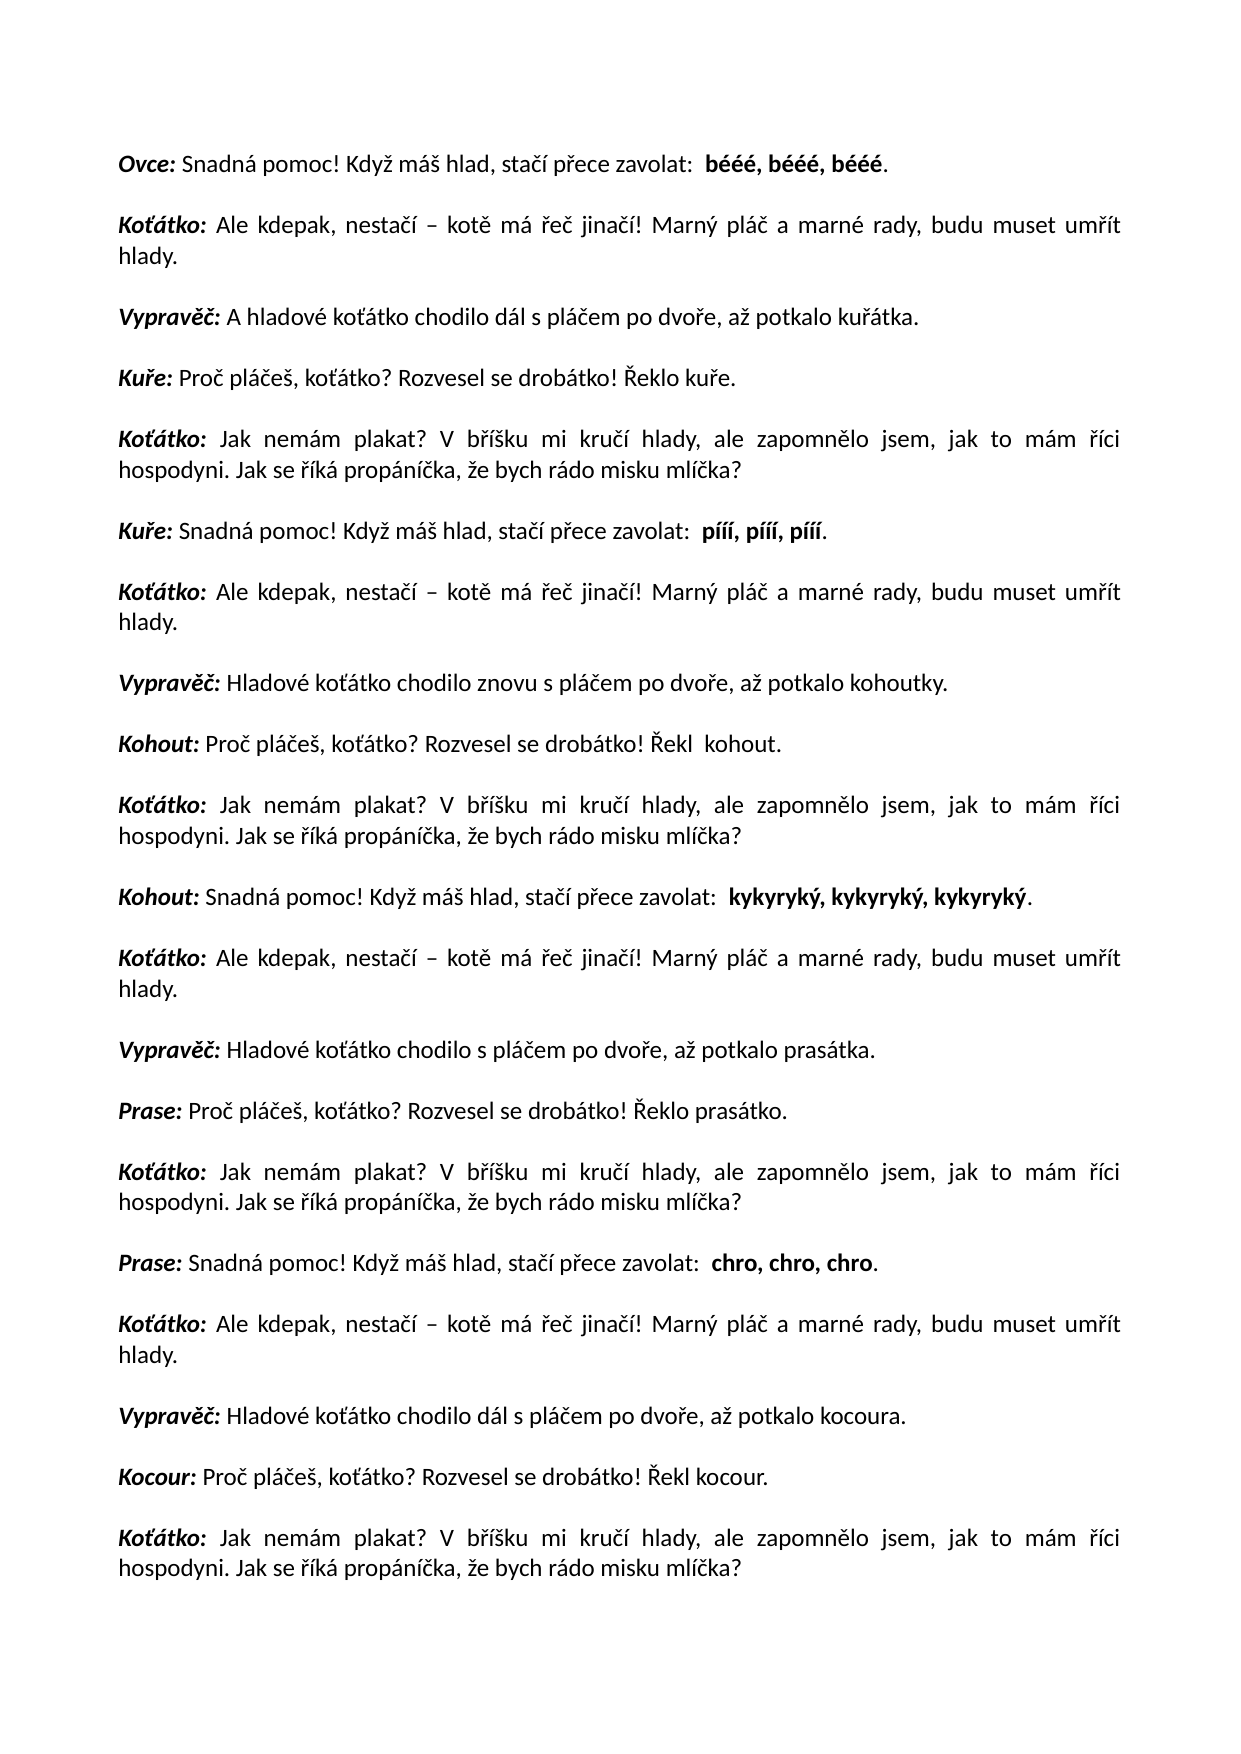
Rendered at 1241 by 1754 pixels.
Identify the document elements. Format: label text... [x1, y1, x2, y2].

text Vypravěč: Hladové koťátko chodilo s pláčem po dvoře, až potkalo prasátka. [118, 1034, 1122, 1064]
text Koťátko: Ale kdepak, nestačí – kotě má řeč jinačí! Marný pláč a marné rady, budu muset umřít hlady. [118, 1308, 1122, 1369]
text Koťátko: Jak nemám plakat? V bříšku mi kručí hlady, ale zapomnělo jsem, jak to mám říci hospodyni. Jak se říká propáníčka, že bych rádo misku mlíčka? [118, 1522, 1122, 1583]
text Kuře: Snadná pomoc! Když máš hlad, stačí přece zavolat: pííí, pííí, pííí. [118, 515, 1122, 545]
text Kohout: Proč pláčeš, koťátko? Rozvesel se drobátko! Řekl kohout. [118, 728, 1122, 759]
text Vypravěč: A hladové koťátko chodilo dál s pláčem po dvoře, až potkalo kuřátka. [118, 301, 1122, 332]
text Koťátko: Ale kdepak, nestačí – kotě má řeč jinačí! Marný pláč a marné rady, budu muset umřít hlady. [118, 576, 1122, 637]
text Kohout: Snadná pomoc! Když máš hlad, stačí přece zavolat: kykyryký, kykyryký, kykyryký. [118, 881, 1122, 912]
text Ovce: Snadná pomoc! Když máš hlad, stačí přece zavolat: bééé, bééé, bééé. [118, 149, 1122, 179]
text Prase: Snadná pomoc! Když máš hlad, stačí přece zavolat: chro, chro, chro. [118, 1247, 1122, 1278]
text Koťátko: Ale kdepak, nestačí – kotě má řeč jinačí! Marný pláč a marné rady, budu muset umřít hlady. [118, 210, 1122, 271]
text Koťátko: Jak nemám plakat? V bříšku mi kručí hlady, ale zapomnělo jsem, jak to mám říci hospodyni. Jak se říká propáníčka, že bych rádo misku mlíčka? [118, 423, 1122, 484]
text Koťátko: Jak nemám plakat? V bříšku mi kručí hlady, ale zapomnělo jsem, jak to mám říci hospodyni. Jak se říká propáníčka, že bych rádo misku mlíčka? [118, 1156, 1122, 1217]
text Koťátko: Ale kdepak, nestačí – kotě má řeč jinačí! Marný pláč a marné rady, budu muset umřít hlady. [118, 942, 1122, 1003]
text Kocour: Proč pláčeš, koťátko? Rozvesel se drobátko! Řekl kocour. [118, 1461, 1122, 1492]
text Prase: Proč pláčeš, koťátko? Rozvesel se drobátko! Řeklo prasátko. [118, 1095, 1122, 1125]
text Vypravěč: Hladové koťátko chodilo dál s pláčem po dvoře, až potkalo kocoura. [118, 1400, 1122, 1431]
text Kuře: Proč pláčeš, koťátko? Rozvesel se drobátko! Řeklo kuře. [118, 362, 1122, 393]
text Vypravěč: Hladové koťátko chodilo znovu s pláčem po dvoře, až potkalo kohoutky. [118, 667, 1122, 698]
text Koťátko: Jak nemám plakat? V bříšku mi kručí hlady, ale zapomnělo jsem, jak to mám říci hospodyni. Jak se říká propáníčka, že bych rádo misku mlíčka? [118, 789, 1122, 851]
